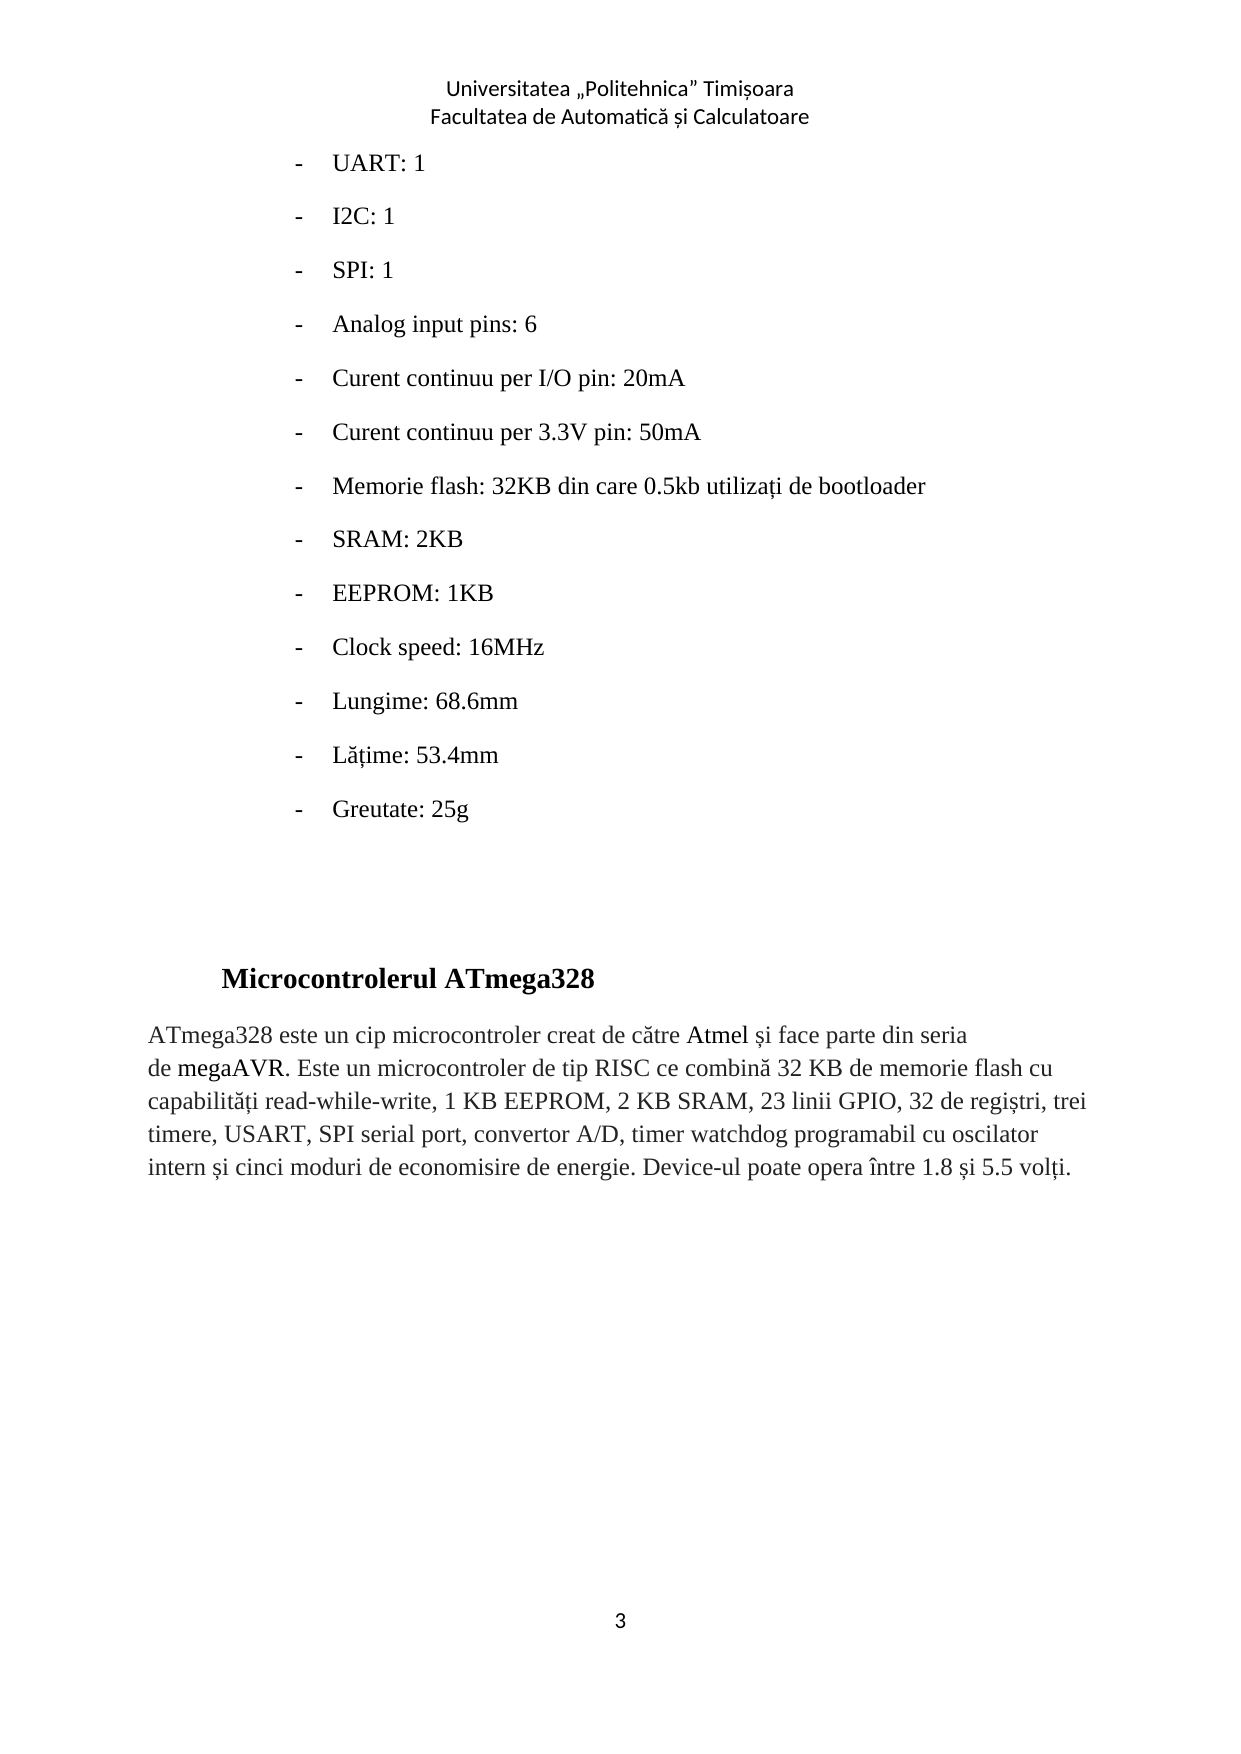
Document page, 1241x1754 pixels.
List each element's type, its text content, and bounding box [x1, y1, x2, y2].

list EEPROM: 1KB [294, 578, 1093, 607]
list Greutate: 25g [294, 794, 1093, 823]
text Microcontrolerul ATmega328 [148, 961, 1093, 994]
text ATmega328 este un cip microcontroler creat de către Atmel și face parte din seria de megaAVR. Este un microcontroler de tip RISC ce combină 32 KB de memorie flash cu capabilități read-while-write, 1 KB EEPROM, 2 KB SRAM, 23 linii GPIO, 32 de regiștri, trei timere, USART, SPI serial port, convertor A/D, timer watchdog programabil cu oscilator intern și cinci moduri de economisire de energie. Device-ul poate opera între 1.8 și 5.5 volți. [148, 1020, 1093, 1181]
list Lungime: 68.6mm [294, 686, 1093, 715]
list SPI: 1 [294, 255, 1093, 284]
list Curent continuu per I/O pin: 20mA [294, 363, 1093, 392]
list Curent continuu per 3.3V pin: 50mA [294, 417, 1093, 446]
list SRAM: 2KB [294, 524, 1093, 553]
list Memorie flash: 32KB din care 0.5kb utilizați de bootloader [294, 471, 1093, 499]
list Analog input pins: 6 [294, 309, 1093, 338]
list Lățime: 53.4mm [294, 740, 1093, 769]
list I2C: 1 [294, 201, 1093, 230]
list UART: 1 [294, 148, 1093, 176]
list Clock speed: 16MHz [294, 632, 1093, 661]
